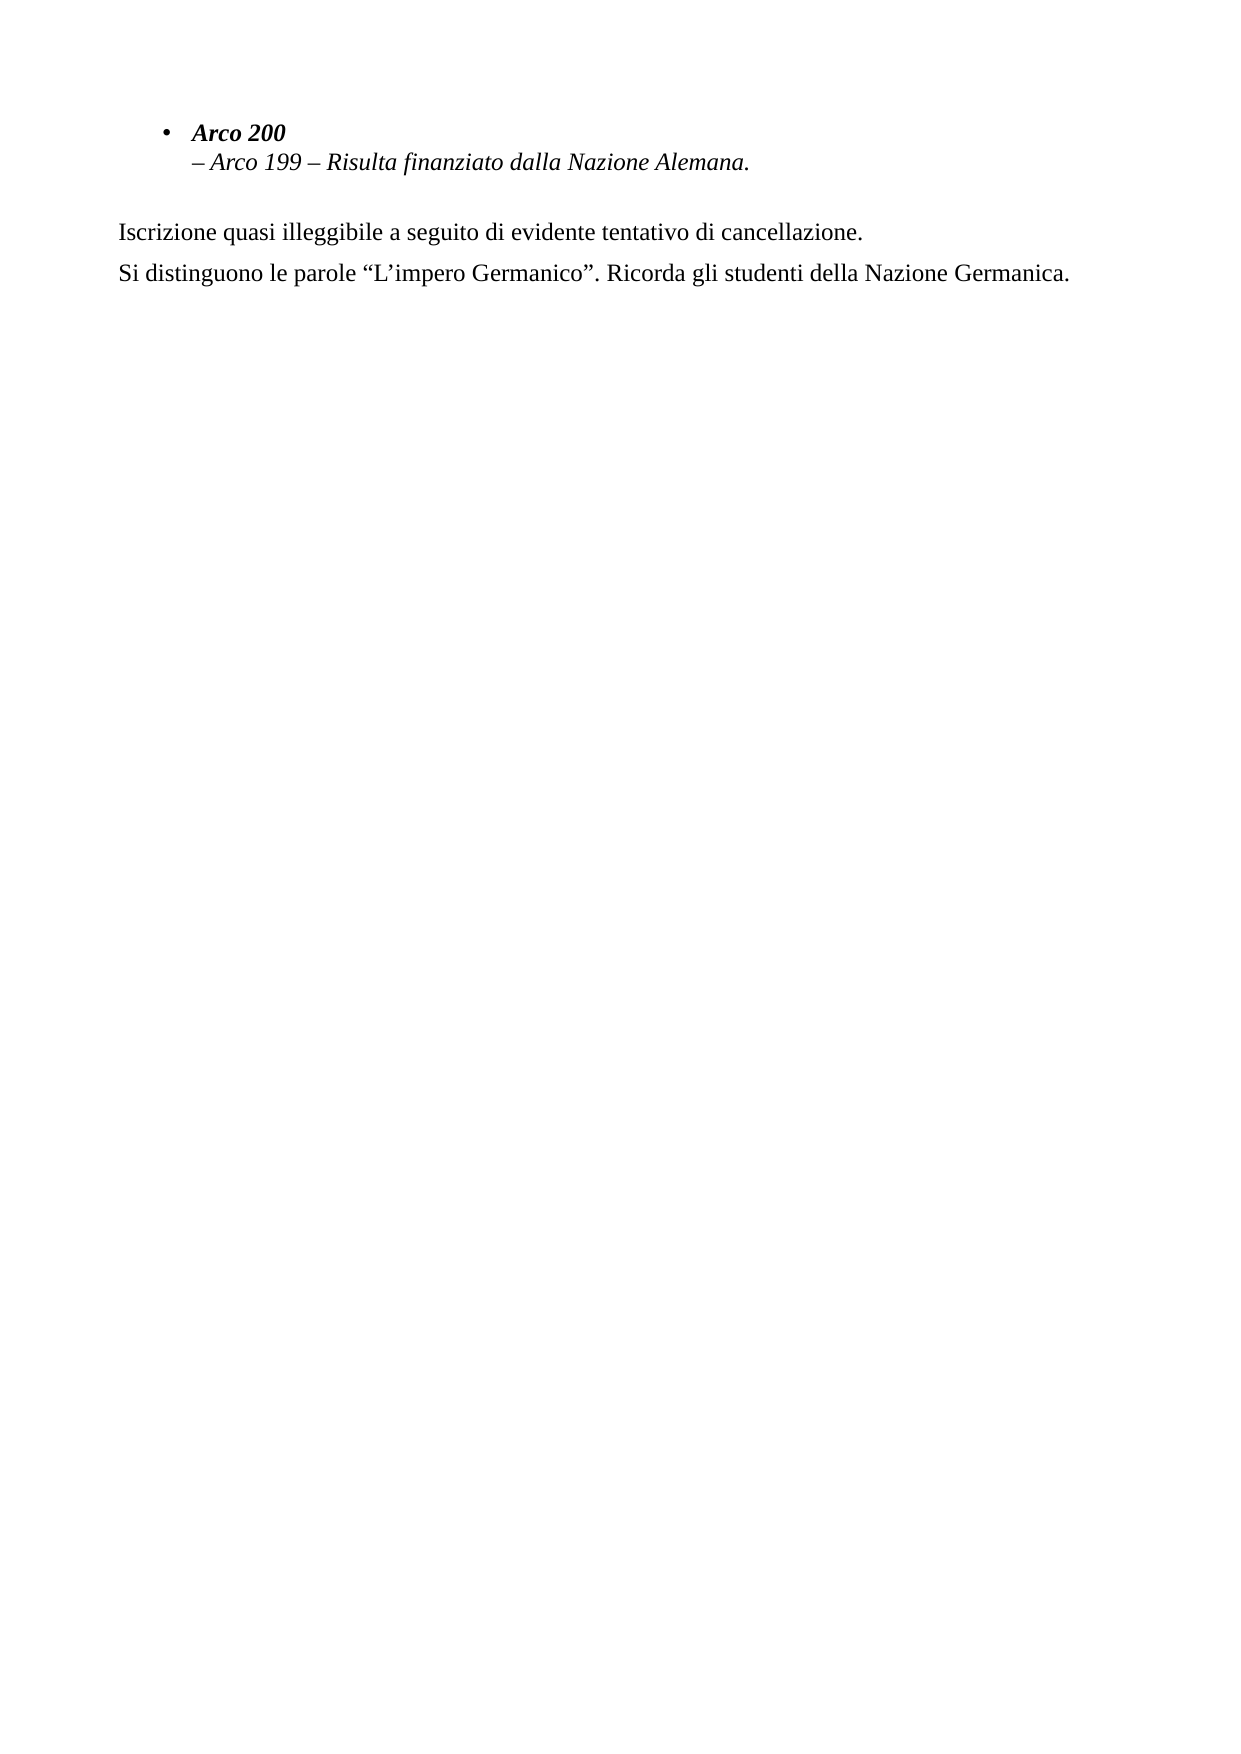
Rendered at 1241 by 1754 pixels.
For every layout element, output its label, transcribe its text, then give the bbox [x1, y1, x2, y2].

list Arco 200 – Arco 199 – Risulta finanziato dalla Nazione Alemana. [162, 118, 1122, 204]
text Si distinguono le parole “L’impero Germanico”. Ricorda gli studenti della Nazione Germanica. [118, 258, 1122, 287]
text Iscrizione quasi illeggibile a seguito di evidente tentativo di cancellazione. [118, 217, 1122, 246]
